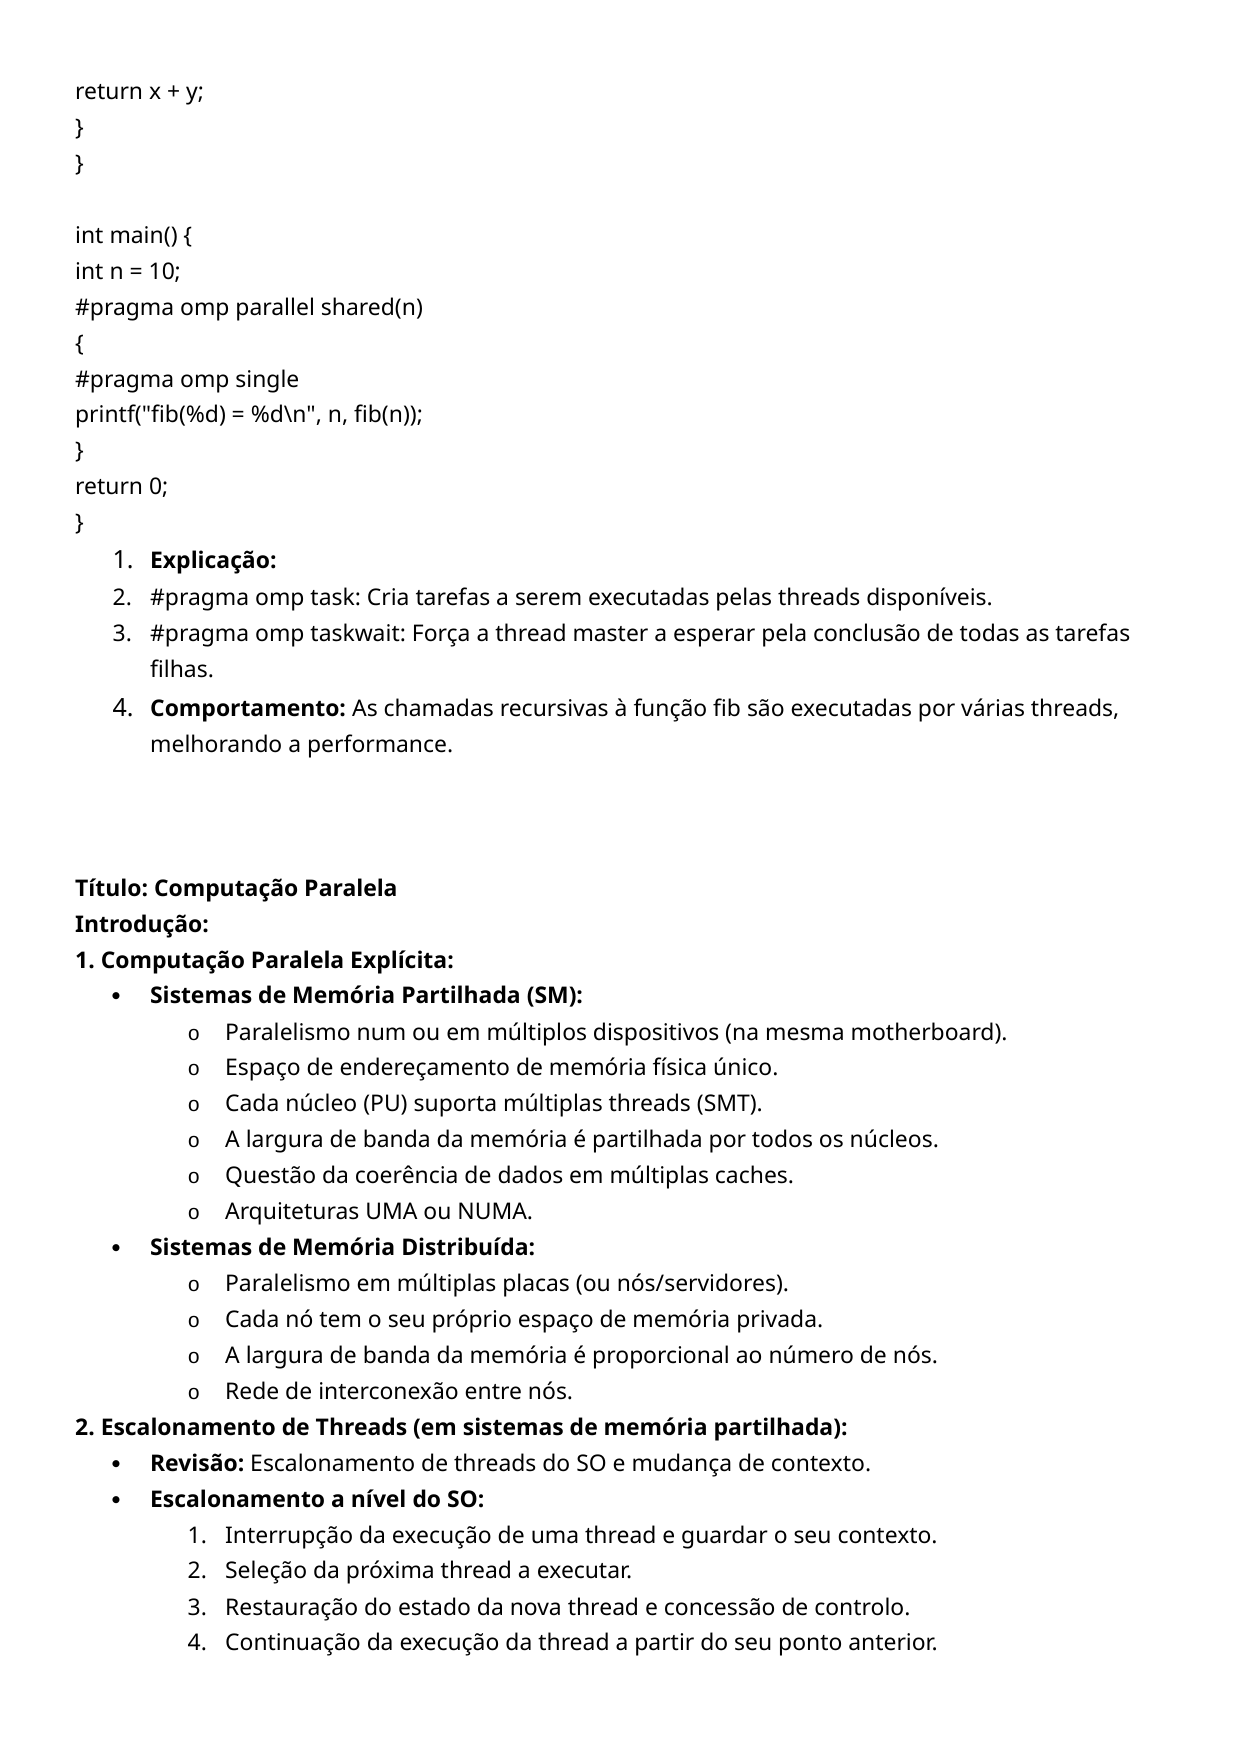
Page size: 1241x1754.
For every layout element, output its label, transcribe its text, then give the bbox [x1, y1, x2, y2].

list Restauração do estado da nova thread e concessão de controlo. [187, 1590, 1165, 1622]
list Arquiteturas UMA ou NUMA. [187, 1195, 1165, 1226]
list Seleção da próxima thread a executar. [187, 1554, 1165, 1586]
text #pragma omp single [75, 362, 1165, 394]
text 1. Computação Paralela Explícita: [75, 943, 1165, 975]
list #pragma omp task: Cria tarefas a serem executadas pelas threads disponíveis. [112, 581, 1165, 613]
text } [75, 111, 1165, 142]
list Cada núcleo (PU) suporta múltiplas threads (SMT). [187, 1087, 1165, 1118]
list Paralelismo num ou em múltiplos dispositivos (na mesma motherboard). [187, 1015, 1165, 1047]
text int n = 10; [75, 255, 1165, 286]
list Questão da coerência de dados em múltiplas caches. [187, 1159, 1165, 1190]
text } [75, 506, 1165, 537]
list Interrupção da execução de uma thread e guardar o seu contexto. [187, 1518, 1165, 1550]
list Espaço de endereçamento de memória física único. [187, 1051, 1165, 1083]
text return x + y; [75, 75, 1165, 106]
text Título: Computação Paralela [75, 872, 1165, 903]
text return 0; [75, 470, 1165, 502]
text { [75, 327, 1165, 358]
text 2. Escalonamento de Threads (em sistemas de memória partilhada): [75, 1411, 1165, 1442]
text } [75, 434, 1165, 466]
text #pragma omp parallel shared(n) [75, 291, 1165, 322]
list Paralelismo em múltiplas placas (ou nós/servidores). [187, 1267, 1165, 1298]
list Sistemas de Memória Distribuída: [112, 1231, 1165, 1262]
list Rede de interconexão entre nós. [187, 1375, 1165, 1406]
list Sistemas de Memória Partilhada (SM): [112, 979, 1165, 1011]
list Cada nó tem o seu próprio espaço de memória privada. [187, 1303, 1165, 1334]
list Explicação: [112, 542, 1165, 576]
list Comportamento: As chamadas recursivas à função fib são executadas por várias threads, melhorando a performance. [112, 689, 1165, 759]
list Revisão: Escalonamento de threads do SO e mudança de contexto. [112, 1447, 1165, 1478]
text int main() { [75, 219, 1165, 250]
list Continuação da execução da thread a partir do seu ponto anterior. [187, 1626, 1165, 1658]
text Introdução: [75, 908, 1165, 939]
list #pragma omp taskwait: Força a thread master a esperar pela conclusão de todas as tarefas filhas. [112, 617, 1165, 684]
list A largura de banda da memória é partilhada por todos os núcleos. [187, 1123, 1165, 1154]
list Escalonamento a nível do SO: [112, 1483, 1165, 1514]
text printf("fib(%d) = %d\n", n, fib(n)); [75, 398, 1165, 430]
text } [75, 147, 1165, 178]
list A largura de banda da memória é proporcional ao número de nós. [187, 1339, 1165, 1370]
